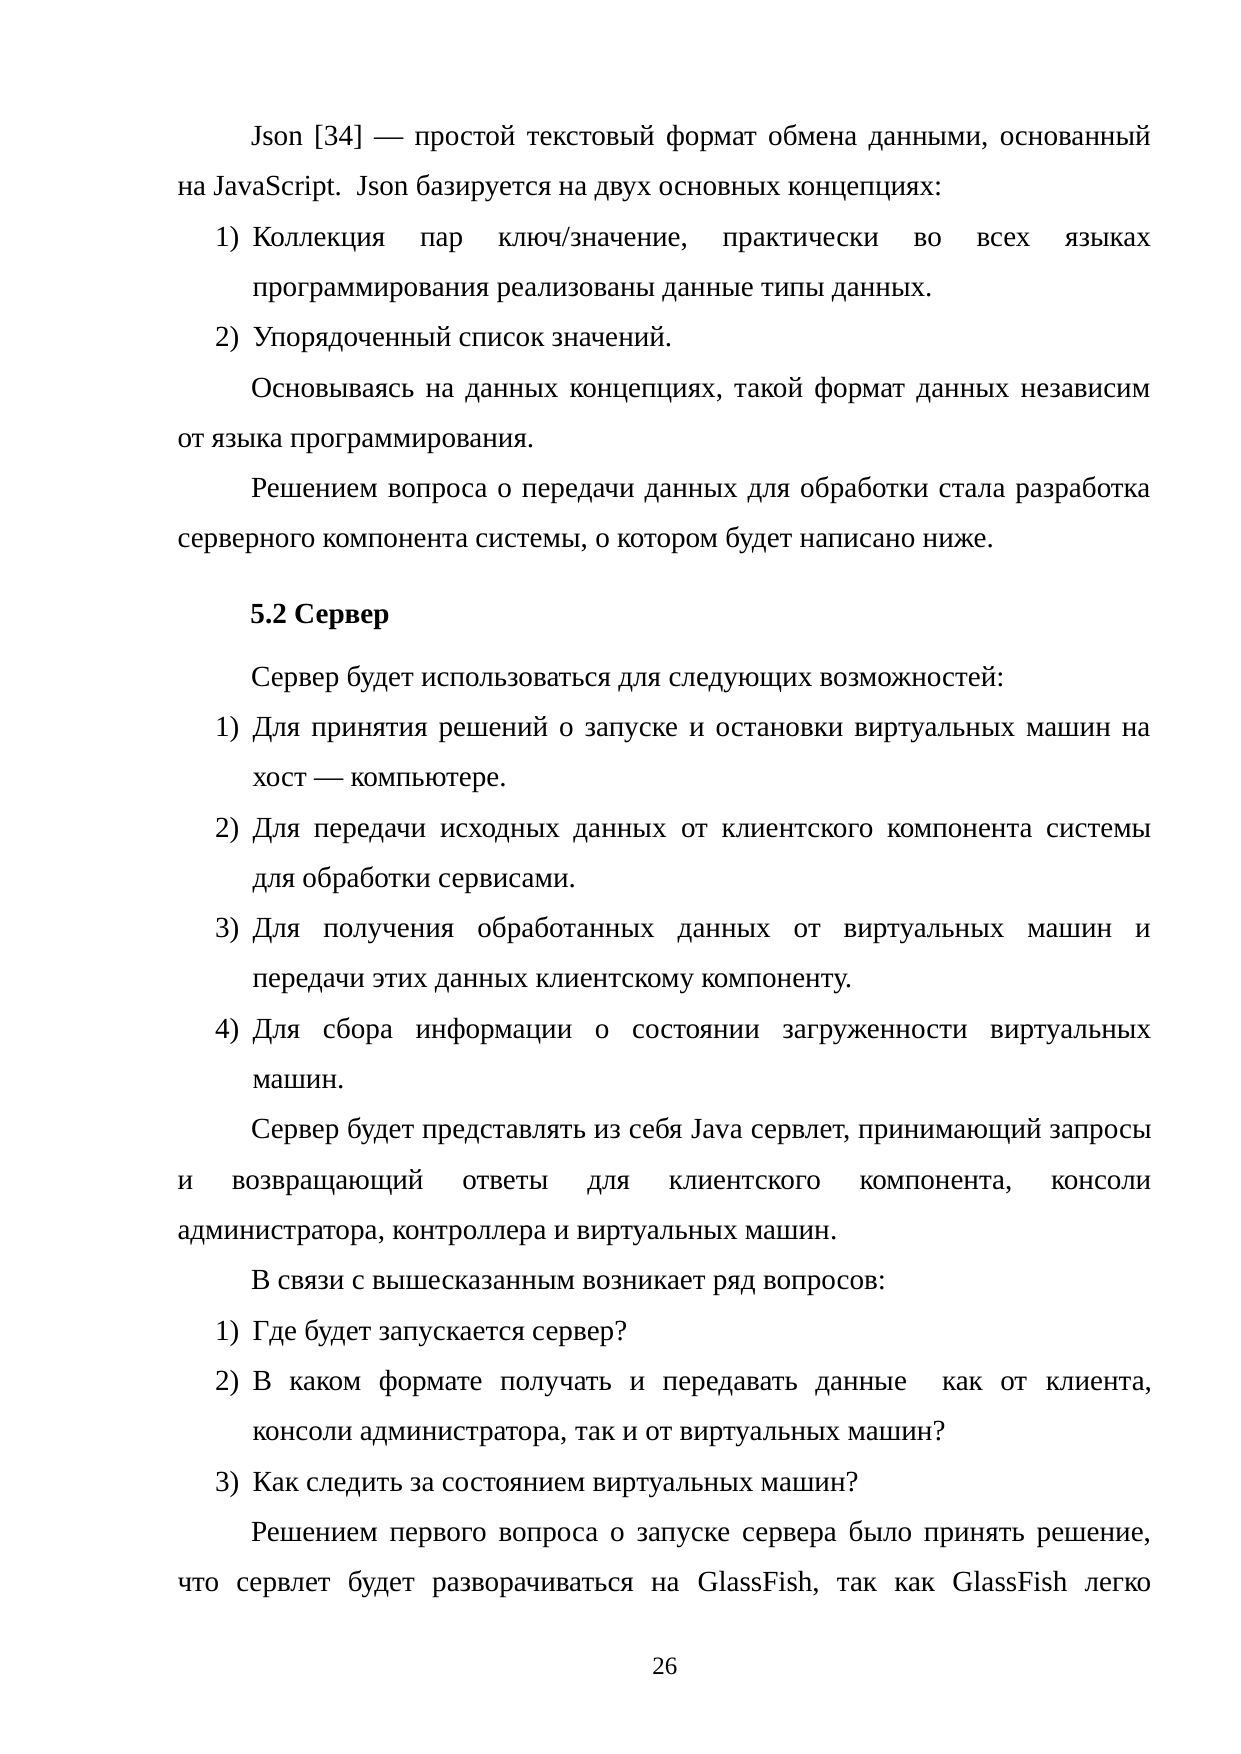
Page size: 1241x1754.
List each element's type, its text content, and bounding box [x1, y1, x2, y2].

text Основываясь на данных концепциях, такой формат данных независим от языка программирования. [177, 370, 1152, 453]
text Сервер будет представлять из себя Java сервлет, принимающий запросы и возвращающий ответы для клиентского компонента, консоли администратора, контроллера и виртуальных машин. [177, 1112, 1152, 1246]
text Json [34] — простой текстовый формат обмена данными, основанный на JavaScript. Json базируется на двух основных концепциях: [177, 118, 1152, 202]
list Для сбора информации о состоянии загруженности виртуальных машин. [215, 1011, 1152, 1095]
list Для передачи исходных данных от клиентского компонента системы для обработки сервисами. [215, 810, 1152, 893]
list Для принятия решений о запуске и остановки виртуальных машин на хост — компьютере. [215, 709, 1152, 793]
subtitle 5.2 Сервер [177, 596, 1152, 629]
list Как следить за состоянием виртуальных машин? [215, 1464, 1152, 1497]
list В каком формате получать и передавать данные как от клиента, консоли администратора, так и от виртуальных машин? [215, 1363, 1152, 1447]
list Коллекция пар ключ/значение, практически во всех языках программирования реализованы данные типы данных. [215, 219, 1152, 303]
list Для получения обработанных данных от виртуальных машин и передачи этих данных клиентскому компоненту. [215, 910, 1152, 994]
text Решением первого вопроса о запуске сервера было принять решение, что сервлет будет разворачиваться на GlassFish, так как GlassFish легко [177, 1514, 1152, 1598]
list Упорядоченный список значений. [215, 319, 1152, 353]
text Сервер будет использоваться для следующих возможностей: [177, 659, 1152, 692]
text В связи с вышесказанным возникает ряд вопросов: [177, 1262, 1152, 1296]
list Где будет запускается сервер? [215, 1313, 1152, 1346]
text Решением вопроса о передачи данных для обработки стала разработка серверного компонента системы, о котором будет написано ниже. [177, 470, 1152, 554]
